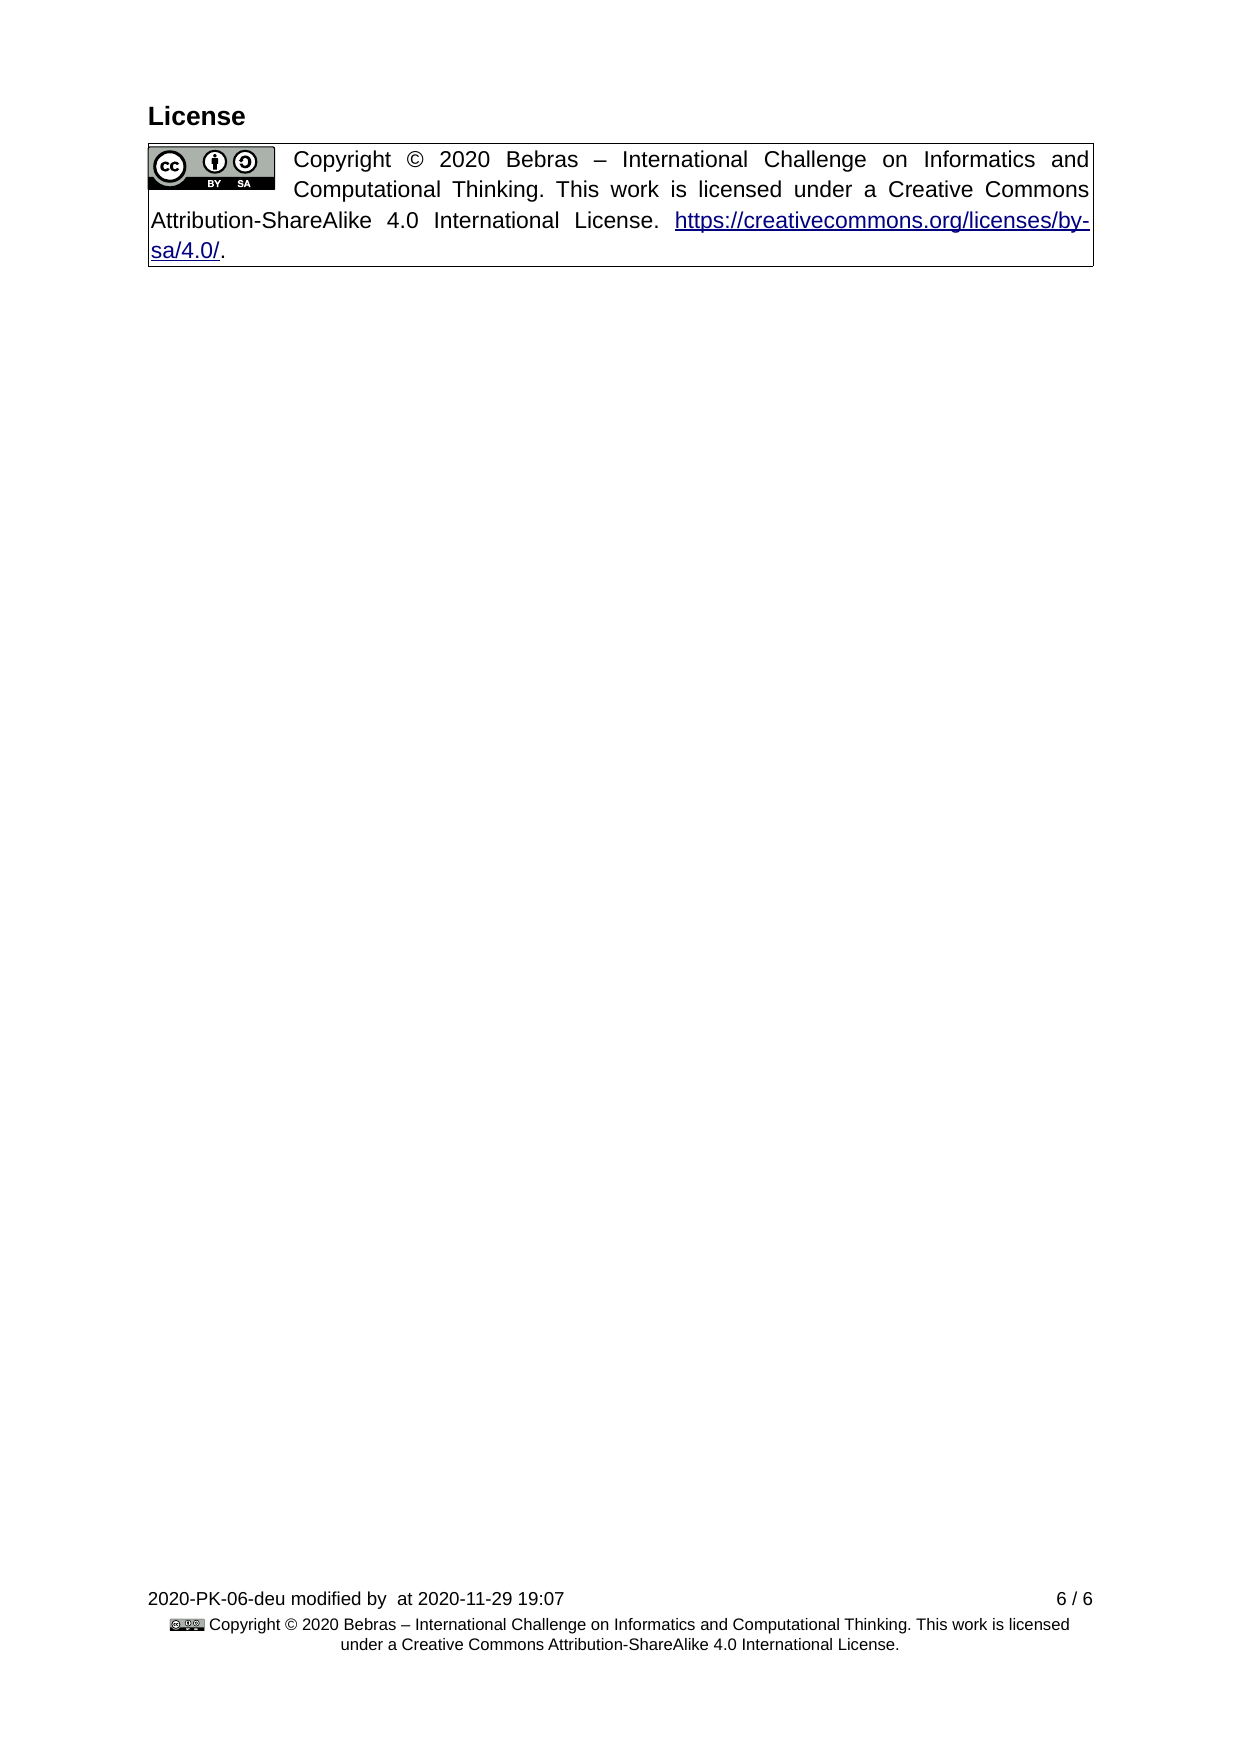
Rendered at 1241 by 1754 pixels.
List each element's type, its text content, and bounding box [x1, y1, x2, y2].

text Copyright © 2020 Bebras – International Challenge on Informatics and Computational Thinking. This work is licensed under a Creative Commons Attribution-ShareAlike 4.0 International License. https://creativecommons.org/licenses/by-sa/4.0/. [149, 144, 1093, 266]
subtitle License [148, 100, 1093, 131]
